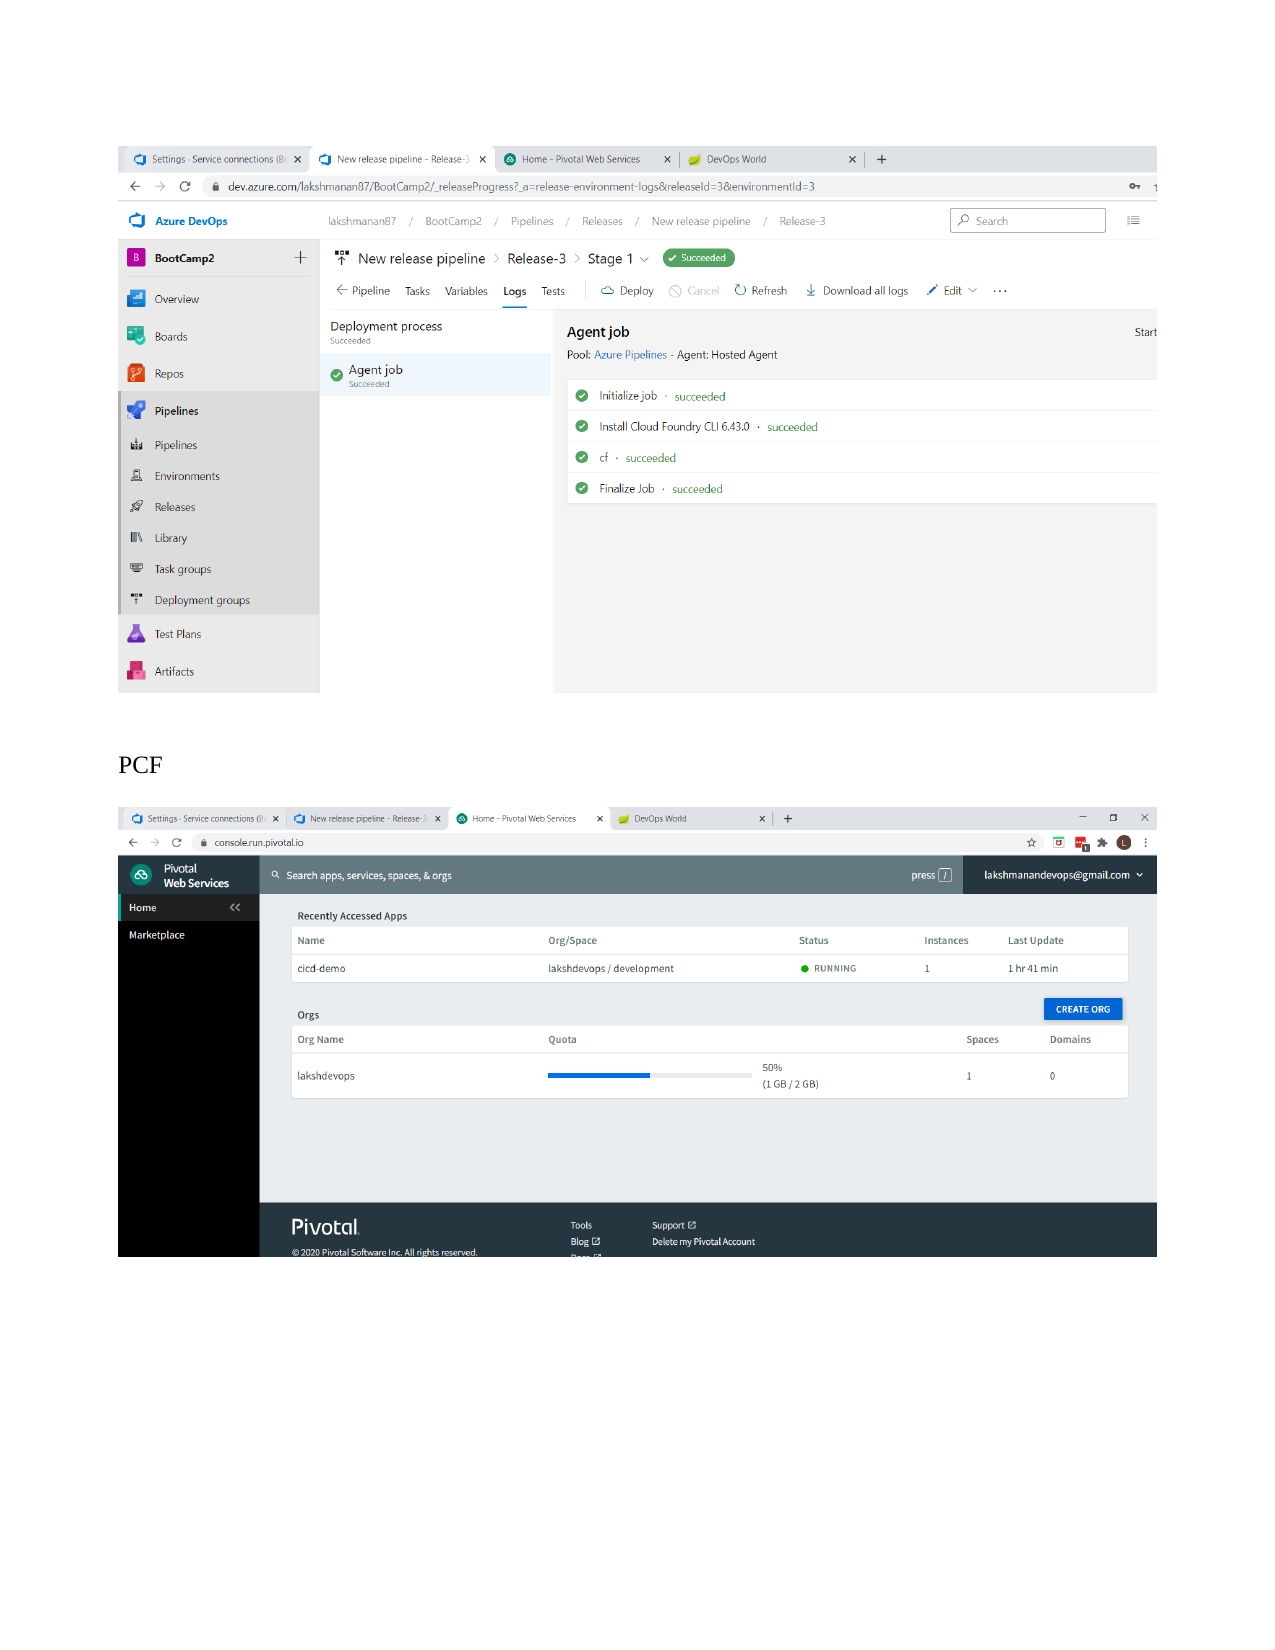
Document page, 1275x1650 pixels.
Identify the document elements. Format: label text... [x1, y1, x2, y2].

text PCF [118, 750, 1157, 779]
picture [118, 807, 1157, 1257]
picture [118, 146, 1157, 693]
